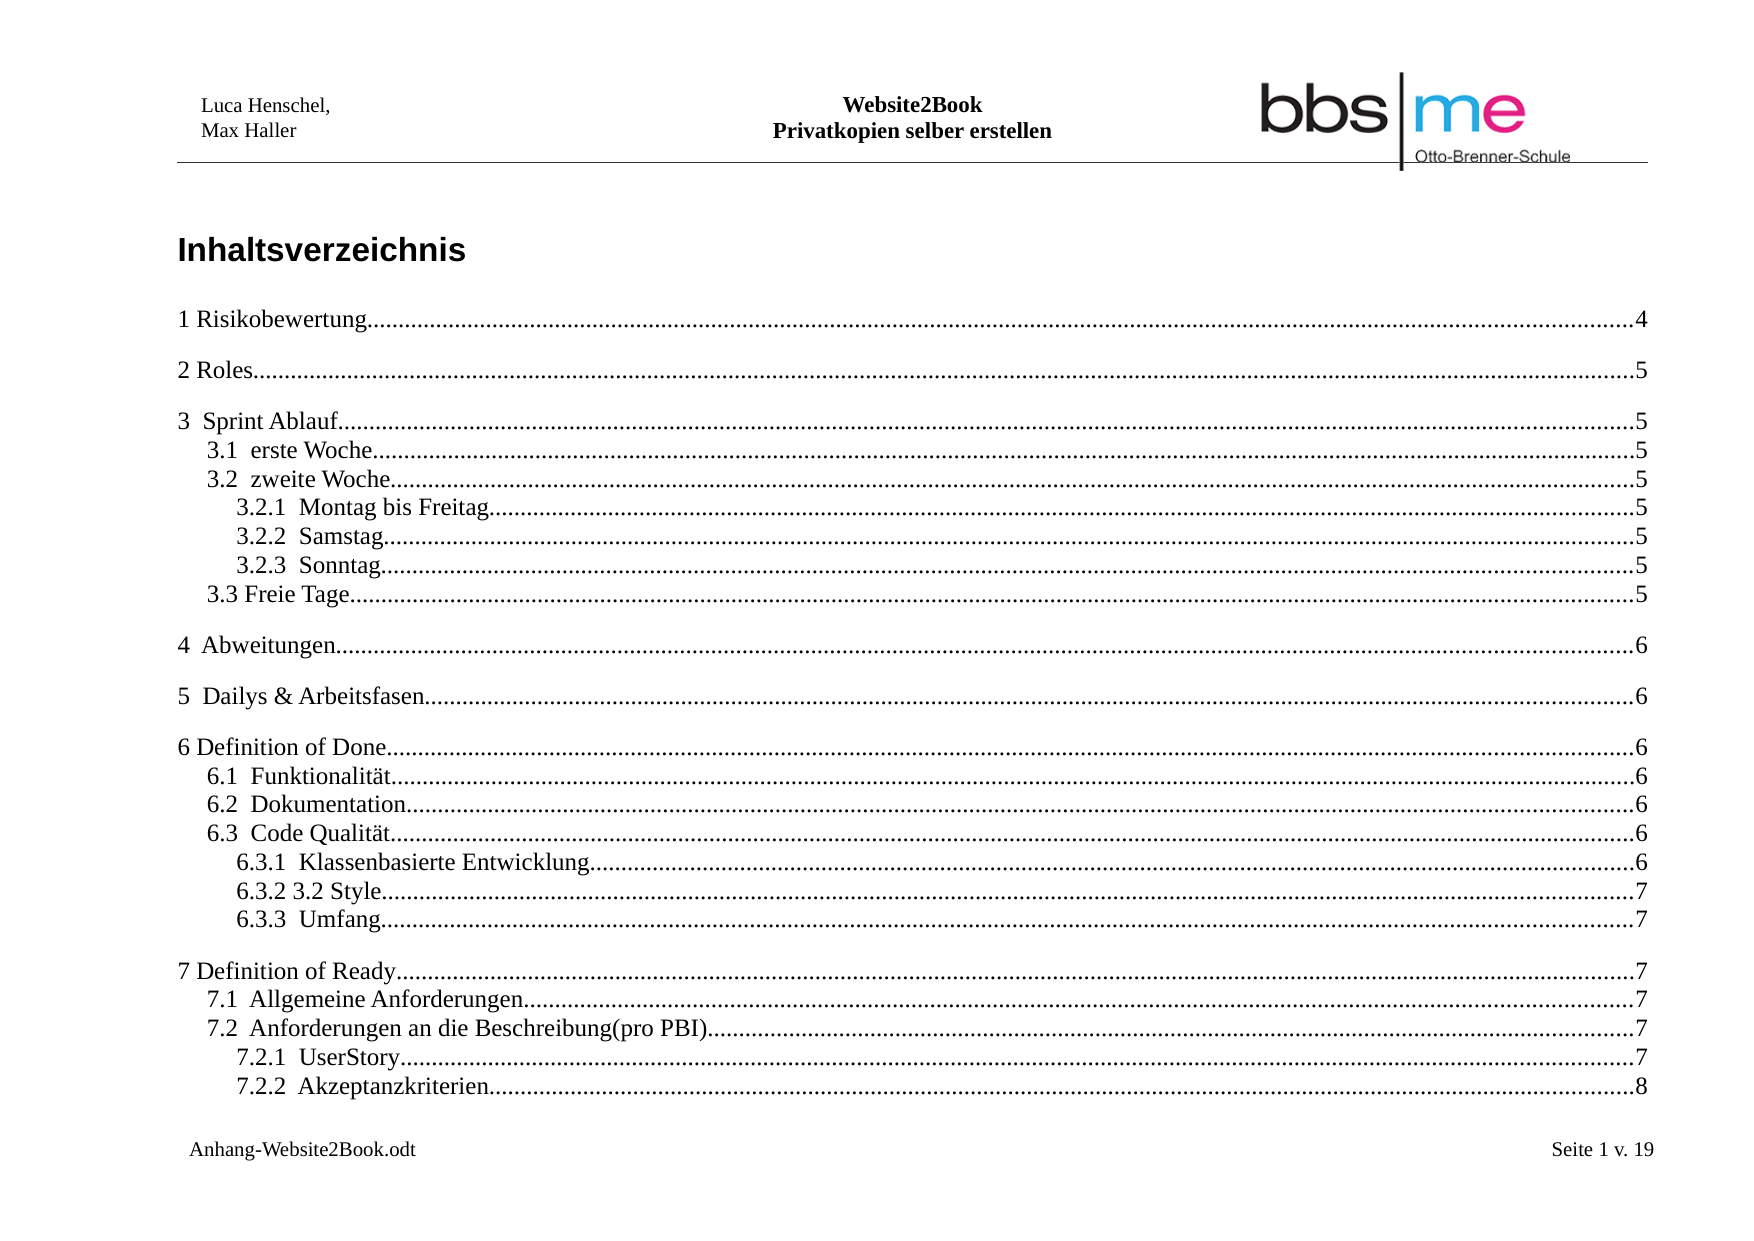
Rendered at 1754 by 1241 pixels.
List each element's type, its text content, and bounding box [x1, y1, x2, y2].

text 6 Definition of Done 6 [177, 732, 1648, 761]
text 7.1 Allgemeine Anforderungen 7 [207, 984, 1648, 1013]
text 6.1 Funktionalität 6 [207, 761, 1648, 789]
text 6.3.1 Klassenbasierte Entwicklung 6 [236, 847, 1648, 876]
text 7.2.1 UserStory 7 [236, 1042, 1648, 1071]
text 7.2 Anforderungen an die Beschreibung(pro PBI) 7 [207, 1013, 1648, 1042]
text 3.3 Freie Tage 5 [207, 579, 1648, 607]
text 4 Abweitungen 6 [177, 630, 1648, 658]
text 3.2 zweite Woche 5 [207, 464, 1648, 492]
text 6.2 Dokumentation 6 [207, 789, 1648, 818]
text 3.2.3 Sonntag 5 [236, 550, 1648, 579]
subtitle Inhaltsverzeichnis [177, 231, 1648, 269]
text 3 Sprint Ablauf 5 [177, 406, 1648, 435]
text 1 Risikobewertung 4 [177, 304, 1648, 333]
text 6.3.3 Umfang 7 [236, 904, 1648, 933]
text 5 Dailys & Arbeitsfasen 6 [177, 681, 1648, 710]
text 3.2.1 Montag bis Freitag 5 [236, 492, 1648, 521]
text 3.1 erste Woche 5 [207, 435, 1648, 464]
picture [1261, 72, 1570, 171]
text 2 Roles 5 [177, 355, 1648, 384]
text 6.3 Code Qualität 6 [207, 818, 1648, 847]
text 6.3.2 3.2 Style 7 [236, 876, 1648, 904]
text 7 Definition of Ready 7 [177, 956, 1648, 984]
text 3.2.2 Samstag 5 [236, 521, 1648, 550]
text 7.2.2 Akzeptanzkriterien 8 [236, 1071, 1648, 1099]
